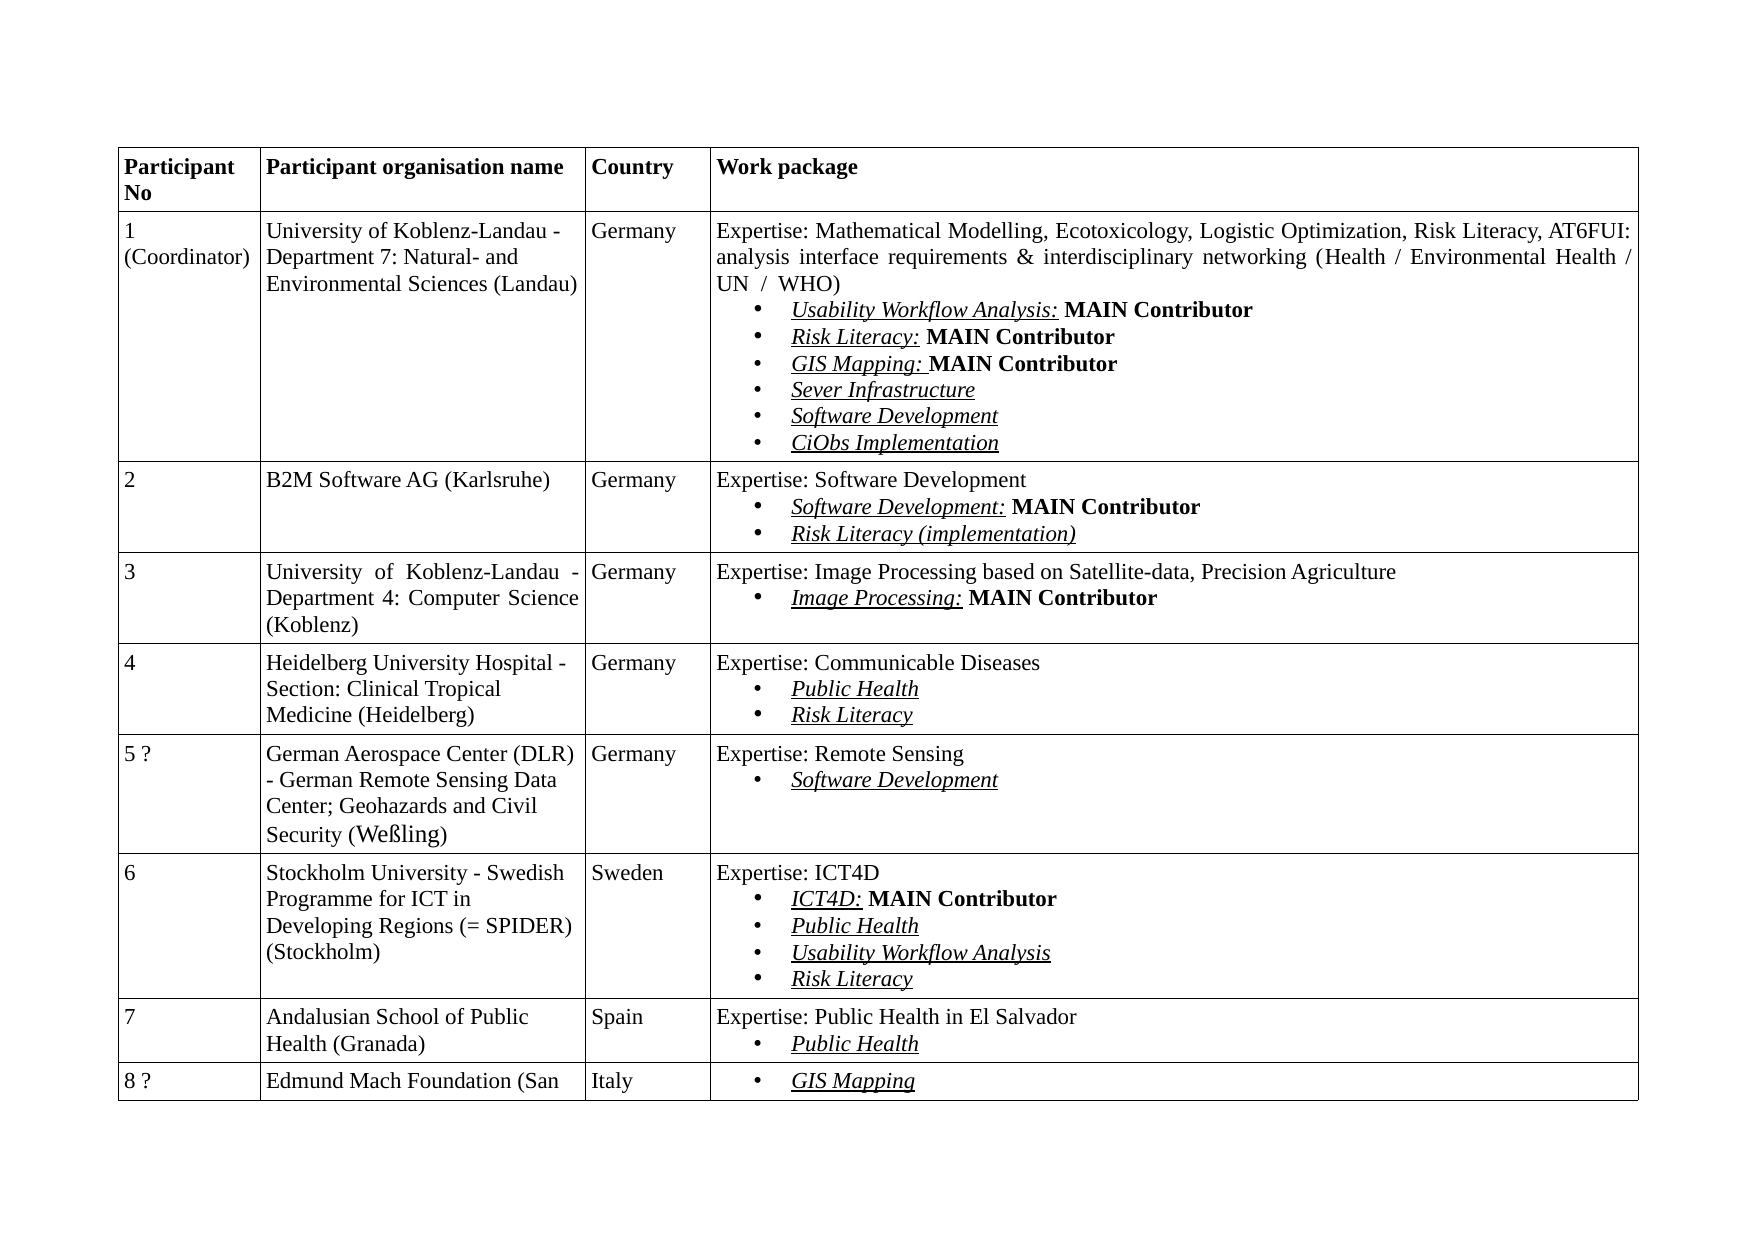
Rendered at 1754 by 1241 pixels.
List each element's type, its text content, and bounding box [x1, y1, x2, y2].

table_cell 8 ? [119, 1063, 260, 1099]
table_cell Expertise: Mathematical Modelling, Ecotoxicology, Logistic Optimization, Risk Literacy, AT6FUI: analysis interface requirements & interdisciplinary networking (Health / Environmental Health / UN / WHO) Usability Workflow Analysis: MAIN Contributor Risk Literacy: MAIN Contributor GIS Mapping: MAIN Contributor Sever Infrastructure Software Development CiObs Implementation [711, 212, 1638, 461]
table_cell Germany [586, 462, 710, 552]
table_cell Sweden [586, 854, 710, 997]
table_cell German Aerospace Center (DLR) - German Remote Sensing Data Center; Geohazards and Civil Security (Weßling) [261, 735, 585, 853]
table_cell Expertise: Image Processing based on Satellite-data, Precision Agriculture Image Processing: MAIN Contributor [711, 553, 1638, 643]
table_cell Stockholm University - Swedish Programme for ICT in Developing Regions (= SPIDER) (Stockholm) [261, 854, 585, 997]
table_cell B2M Software AG (Karlsruhe) [261, 462, 585, 552]
table_cell GIS Mapping [711, 1063, 1638, 1099]
table_cell Italy [586, 1063, 710, 1099]
table_cell University of Koblenz-Landau - Department 4: Computer Science (Koblenz) [261, 553, 585, 643]
table_cell Germany [586, 735, 710, 853]
table_cell Andalusian School of Public Health (Granada) [261, 999, 585, 1062]
table_cell Expertise: Communicable Diseases Public Health Risk Literacy [711, 644, 1638, 734]
table_cell Germany [586, 212, 710, 461]
table_cell Expertise: ICT4D ICT4D: MAIN Contributor Public Health Usability Workflow Analysis Risk Literacy [711, 854, 1638, 997]
table_cell Germany [586, 644, 710, 734]
table_cell 6 [119, 854, 260, 997]
table_header Participant organisation name [261, 148, 585, 211]
table_cell 3 [119, 553, 260, 643]
table_cell 5 ? [119, 735, 260, 853]
table_header Work package [711, 148, 1638, 211]
table_cell 2 [119, 462, 260, 552]
table_cell Edmund Mach Foundation (San [261, 1063, 585, 1099]
table_cell Germany [586, 553, 710, 643]
table_cell Expertise: Public Health in El Salvador Public Health [711, 999, 1638, 1062]
table_cell University of Koblenz-Landau - Department 7: Natural- and Environmental Sciences (Landau) [261, 212, 585, 461]
table_cell 1 (Coordinator) [119, 212, 260, 461]
table_header Country [586, 148, 710, 211]
table_cell Spain [586, 999, 710, 1062]
table_cell Expertise: Software Development Software Development: MAIN Contributor Risk Literacy (implementation) [711, 462, 1638, 552]
table_cell 7 [119, 999, 260, 1062]
table_cell 4 [119, 644, 260, 734]
table_cell Expertise: Remote Sensing Software Development [711, 735, 1638, 853]
table_header Participant No [119, 148, 260, 211]
table_cell Heidelberg University Hospital - Section: Clinical Tropical Medicine (Heidelberg) [261, 644, 585, 734]
